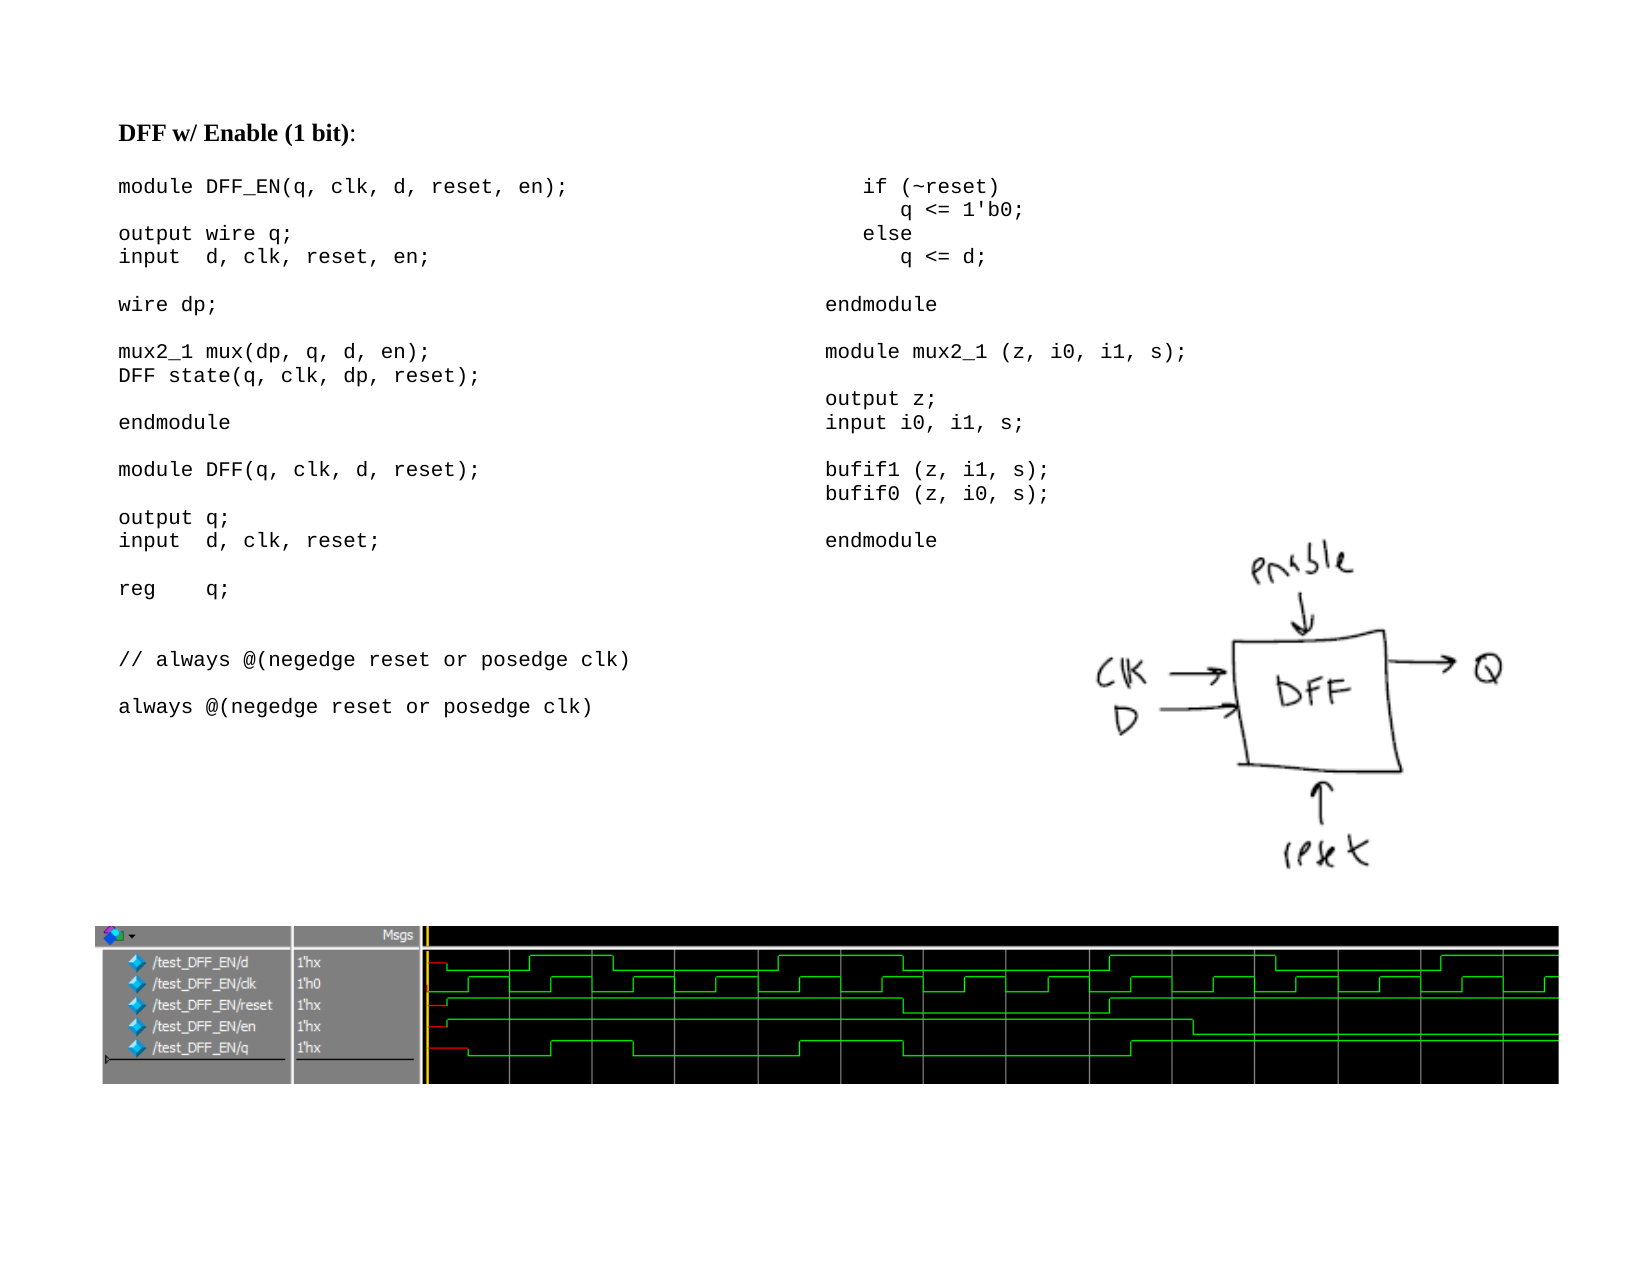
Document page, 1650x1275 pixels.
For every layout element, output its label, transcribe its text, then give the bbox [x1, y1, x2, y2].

text mux2_1 mux(dp, q, d, en); [118, 341, 825, 365]
text bufif1 (z, i1, s); [825, 459, 1532, 483]
text DFF w/ Enable (1 bit): [118, 118, 1532, 147]
text output wire q; [118, 223, 825, 247]
text input d, clk, reset, en; [118, 247, 825, 270]
text wire dp; [118, 294, 825, 317]
text output q; [118, 507, 825, 530]
text module DFF(q, clk, d, reset); [118, 459, 825, 483]
text endmodule [825, 294, 1532, 317]
text q <= 1'b0; [825, 199, 1532, 223]
text module DFF_EN(q, clk, d, reset, en); [118, 176, 825, 199]
text bufif0 (z, i0, s); [825, 483, 1532, 507]
text always @(negedge reset or posedge clk) [118, 696, 825, 719]
text else [825, 223, 1532, 247]
text input i0, i1, s; [825, 412, 1532, 436]
text // always @(negedge reset or posedge clk) [118, 648, 825, 672]
text q <= d; [825, 247, 1532, 270]
text if (~reset) [825, 176, 1532, 199]
picture [1024, 519, 1552, 910]
text DFF state(q, clk, dp, reset); [118, 365, 825, 388]
text endmodule [825, 530, 1024, 554]
text input d, clk, reset; [118, 530, 825, 554]
text output z; [825, 388, 1532, 412]
text module mux2_1 (z, i0, i1, s); [825, 341, 1532, 365]
text endmodule [118, 412, 825, 436]
picture [95, 926, 1559, 1084]
text reg q; [118, 578, 825, 601]
